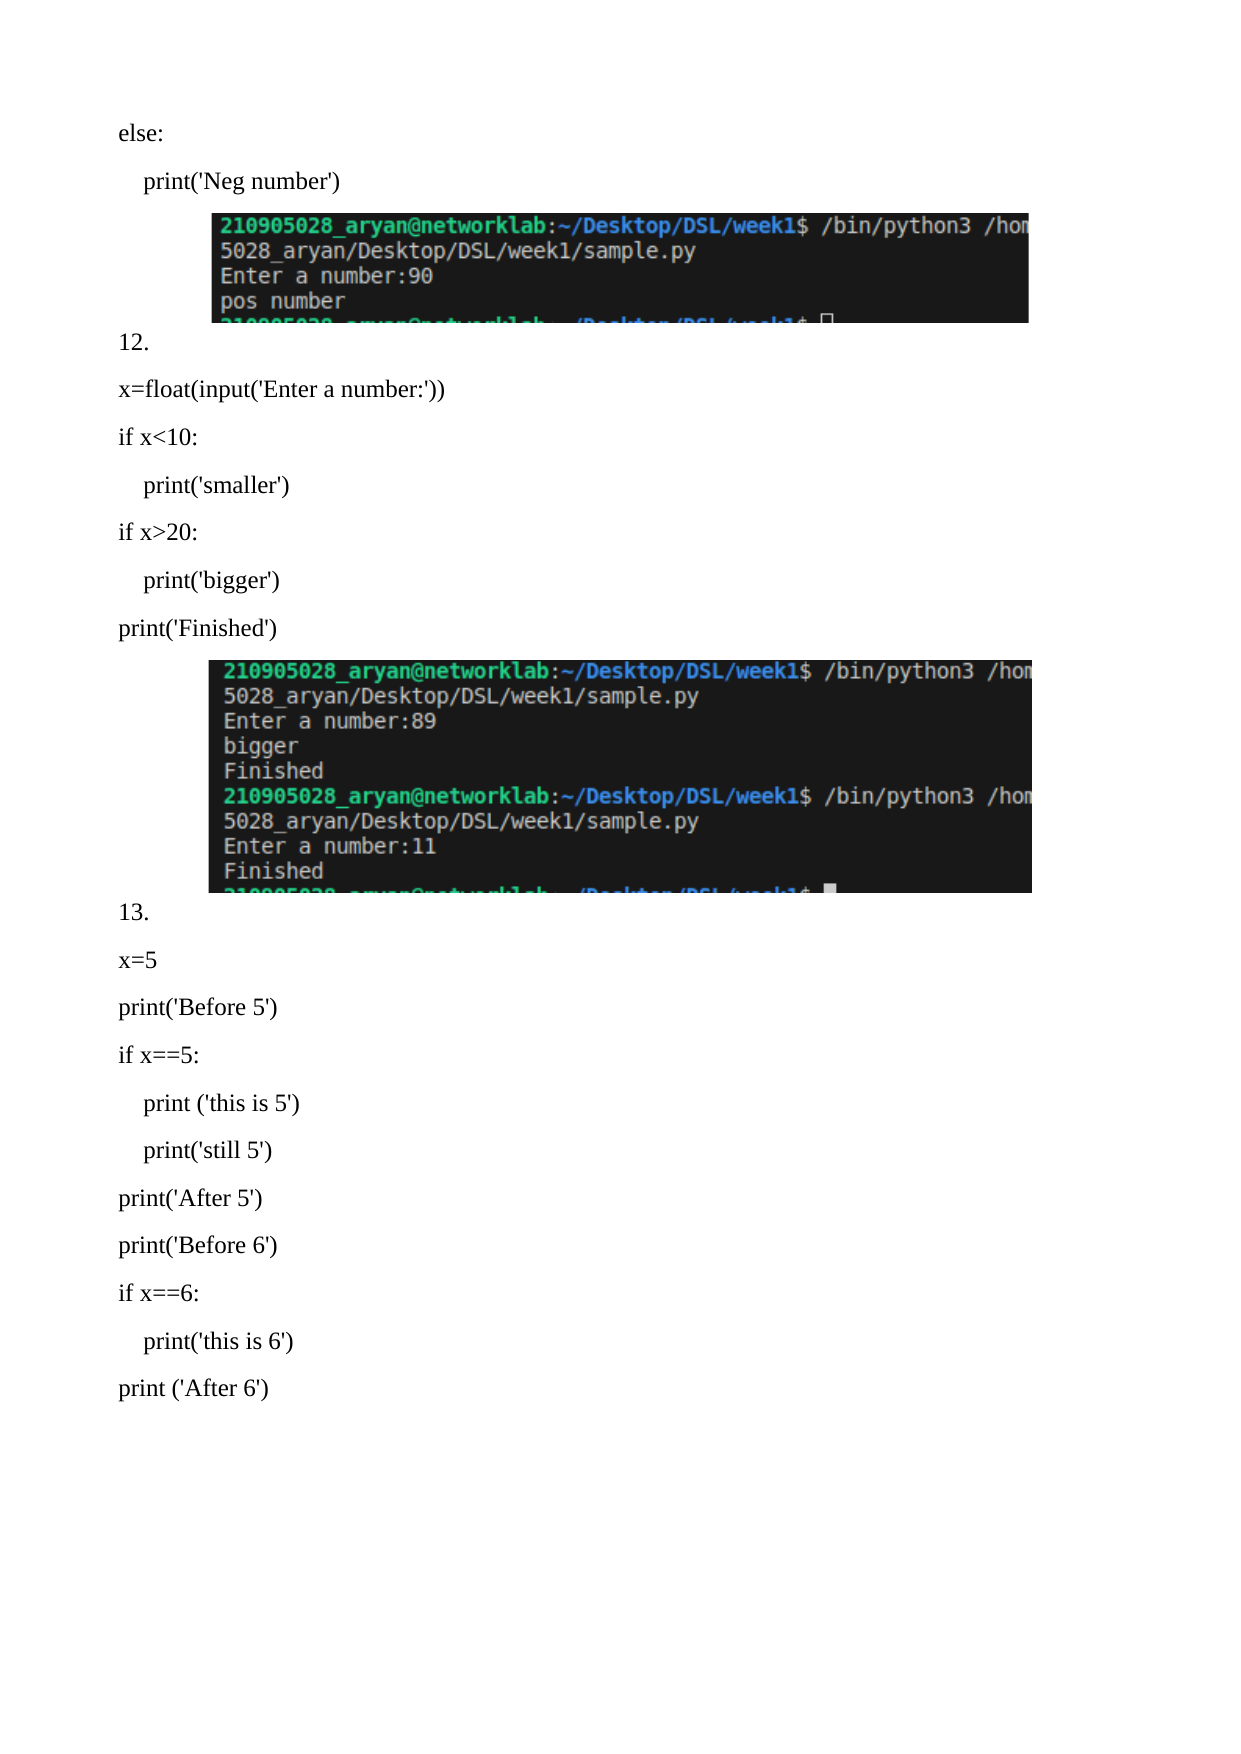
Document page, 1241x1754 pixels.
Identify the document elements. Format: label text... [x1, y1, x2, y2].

text 12. [118, 213, 1122, 356]
picture [208, 660, 1032, 893]
text print('this is 6') [118, 1326, 1122, 1354]
text x=float(input('Enter a number:')) [118, 374, 1122, 403]
text 13. [118, 660, 1122, 926]
text print ('After 6') [118, 1373, 1122, 1402]
text print ('this is 5') [118, 1088, 1122, 1116]
text print('still 5') [118, 1135, 1122, 1164]
text if x==6: [118, 1278, 1122, 1307]
text print('Before 5') [118, 992, 1122, 1021]
text print('bigger') [118, 565, 1122, 594]
text print('smaller') [118, 470, 1122, 498]
text print('Neg number') [118, 166, 1122, 194]
text x=5 [118, 945, 1122, 974]
text print('Before 6') [118, 1231, 1122, 1259]
text else: [118, 118, 1122, 147]
text if x==5: [118, 1040, 1122, 1069]
text if x<10: [118, 422, 1122, 451]
text if x>20: [118, 517, 1122, 546]
text print('After 5') [118, 1183, 1122, 1212]
text print('Finished') [118, 613, 1122, 641]
picture [211, 213, 1029, 323]
